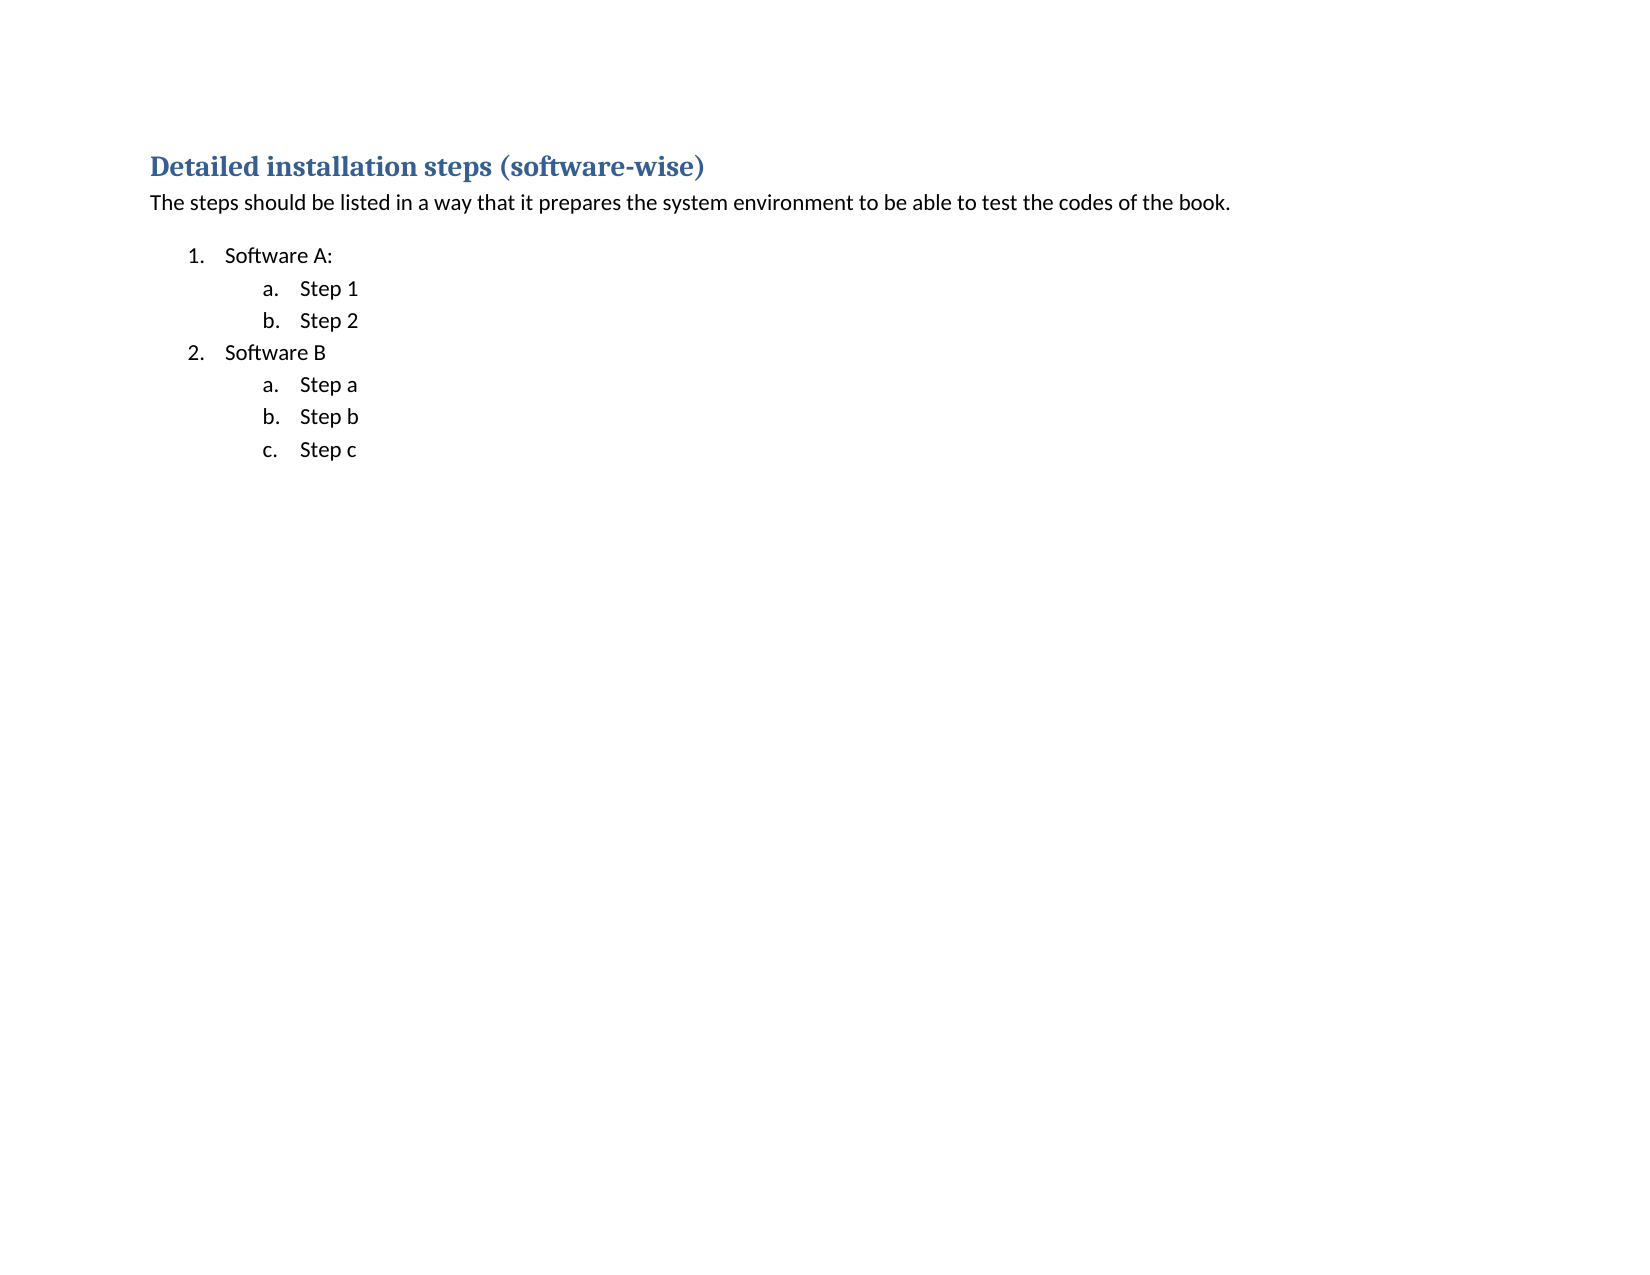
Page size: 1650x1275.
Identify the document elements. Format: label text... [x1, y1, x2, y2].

list Software B [187, 338, 1500, 366]
list Step 1 [262, 274, 1500, 302]
list Step b [262, 402, 1500, 431]
list Software A: [187, 242, 1500, 269]
list Step c [262, 435, 1500, 463]
text The steps should be listed in a way that it prepares the system environment to be able to test the codes of the book. [150, 188, 1500, 217]
subtitle Detailed installation steps (software-wise) [150, 150, 1500, 183]
list Step a [262, 370, 1500, 398]
list Step 2 [262, 306, 1500, 334]
